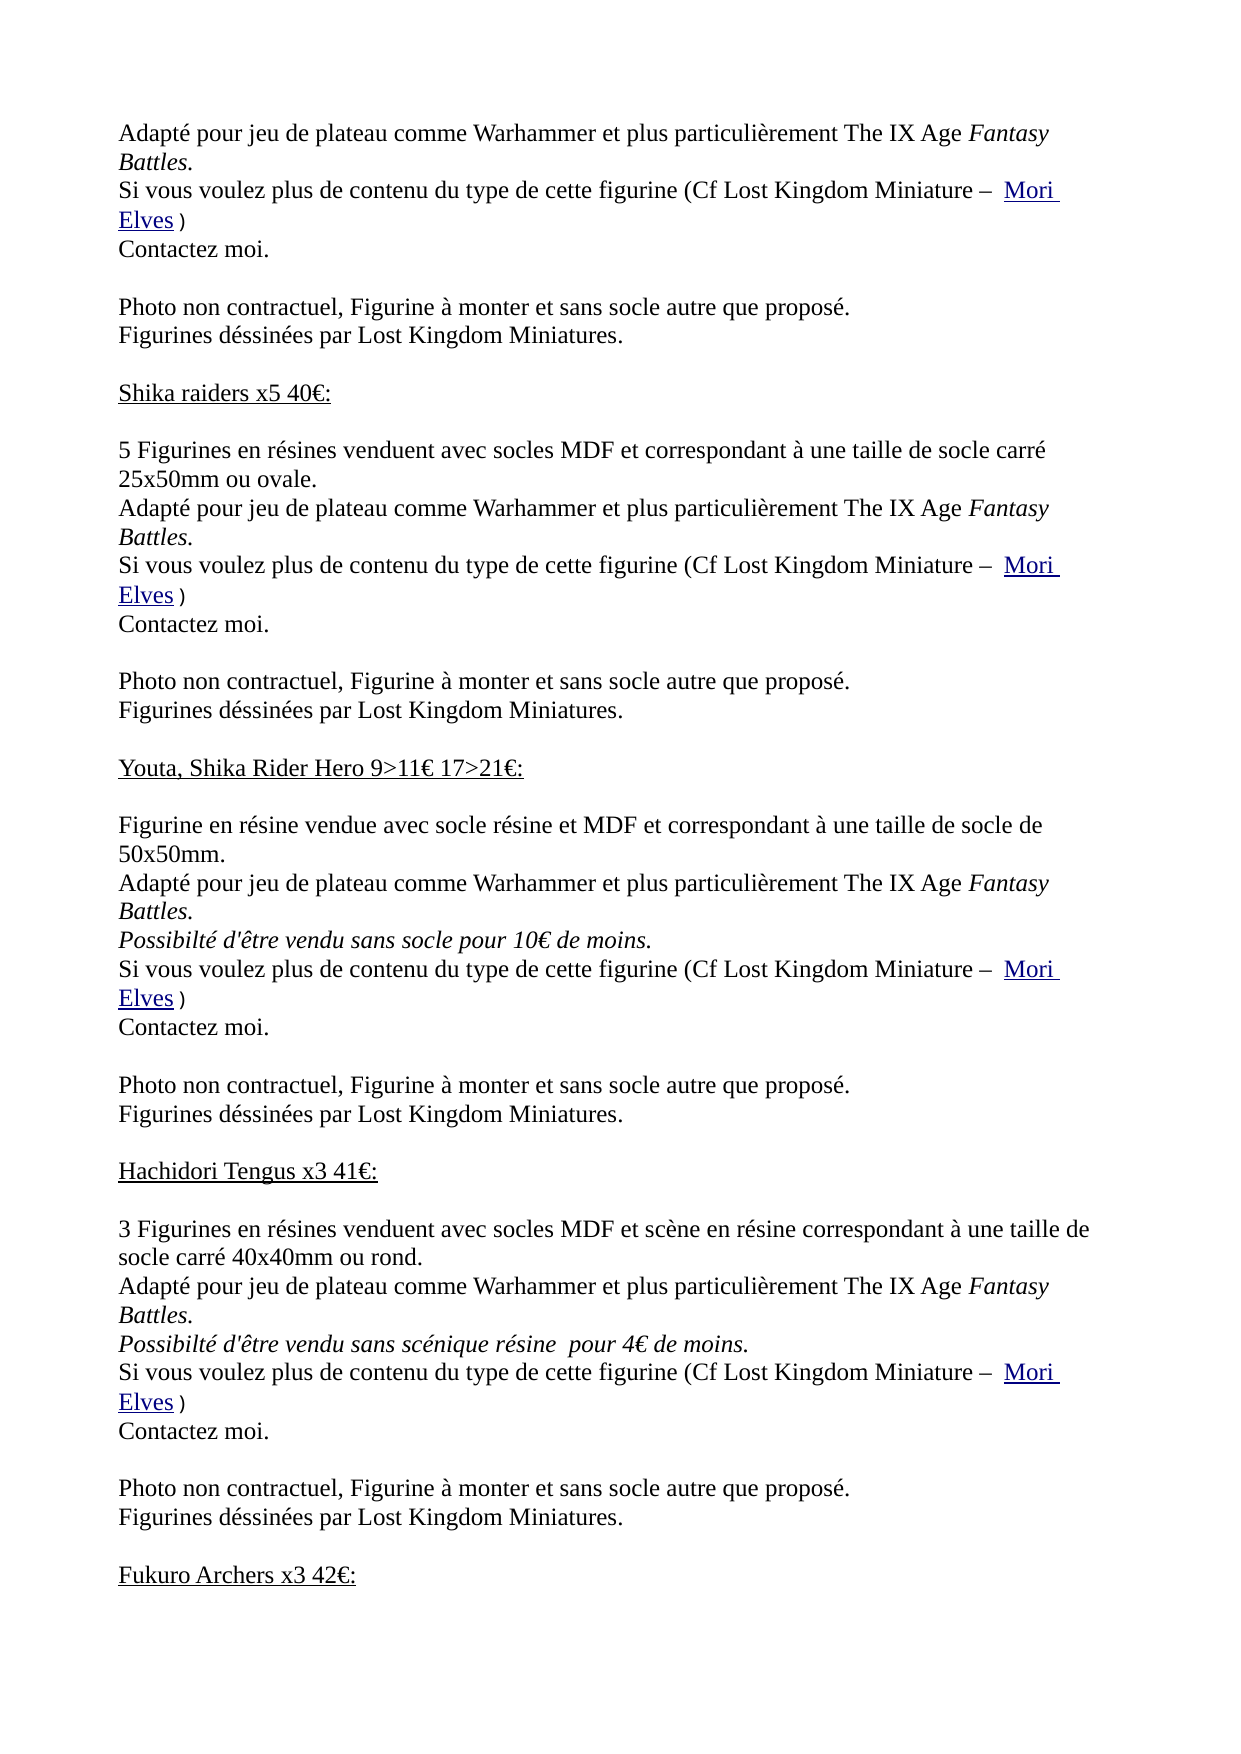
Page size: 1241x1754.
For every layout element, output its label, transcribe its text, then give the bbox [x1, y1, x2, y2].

text Contactez moi. [118, 1416, 1122, 1445]
text 5 Figurines en résines venduent avec socles MDF et correspondant à une taille de socle carré 25x50mm ou ovale. Adapté pour jeu de plateau comme Warhammer et plus particulièrement The IX Age Fantasy Battles. Si vous voulez plus de contenu du type de cette figurine (Cf Lost Kingdom Miniature – Mori Elves ) [118, 435, 1122, 609]
text Youta, Shika Rider Hero 9>11€ 17>21€: [118, 753, 1122, 781]
text Photo non contractuel, Figurine à monter et sans socle autre que proposé. [118, 292, 1122, 320]
text 3 Figurines en résines venduent avec socles MDF et scène en résine correspondant à une taille de socle carré 40x40mm ou rond. Adapté pour jeu de plateau comme Warhammer et plus particulièrement The IX Age Fantasy Battles. Possibilté d'être vendu sans scénique résine pour 4€ de moins. Si vous voulez plus de contenu du type de cette figurine (Cf Lost Kingdom Miniature – Mori Elves ) [118, 1214, 1122, 1416]
text Figurine en résine vendue avec socle résine et MDF et correspondant à une taille de socle de 50x50mm. Adapté pour jeu de plateau comme Warhammer et plus particulièrement The IX Age Fantasy Battles. Possibilté d'être vendu sans socle pour 10€ de moins. Si vous voulez plus de contenu du type de cette figurine (Cf Lost Kingdom Miniature – Mori Elves ) [118, 810, 1122, 1012]
text Contactez moi. [118, 1012, 1122, 1041]
text Figurines déssinées par Lost Kingdom Miniatures. [118, 320, 1122, 349]
text Adapté pour jeu de plateau comme Warhammer et plus particulièrement The IX Age Fantasy Battles. Si vous voulez plus de contenu du type de cette figurine (Cf Lost Kingdom Miniature – Mori Elves ) [118, 118, 1122, 234]
text Shika raiders x5 40€: [118, 378, 1122, 407]
text Contactez moi. [118, 609, 1122, 638]
text Fukuro Archers x3 42€: [118, 1560, 1122, 1588]
text Figurines déssinées par Lost Kingdom Miniatures. [118, 695, 1122, 724]
text Contactez moi. [118, 234, 1122, 263]
text Photo non contractuel, Figurine à monter et sans socle autre que proposé. [118, 1473, 1122, 1502]
text Hachidori Tengus x3 41€: [118, 1156, 1122, 1185]
text Figurines déssinées par Lost Kingdom Miniatures. [118, 1099, 1122, 1127]
text Photo non contractuel, Figurine à monter et sans socle autre que proposé. [118, 666, 1122, 695]
text Photo non contractuel, Figurine à monter et sans socle autre que proposé. [118, 1070, 1122, 1099]
text Figurines déssinées par Lost Kingdom Miniatures. [118, 1502, 1122, 1531]
